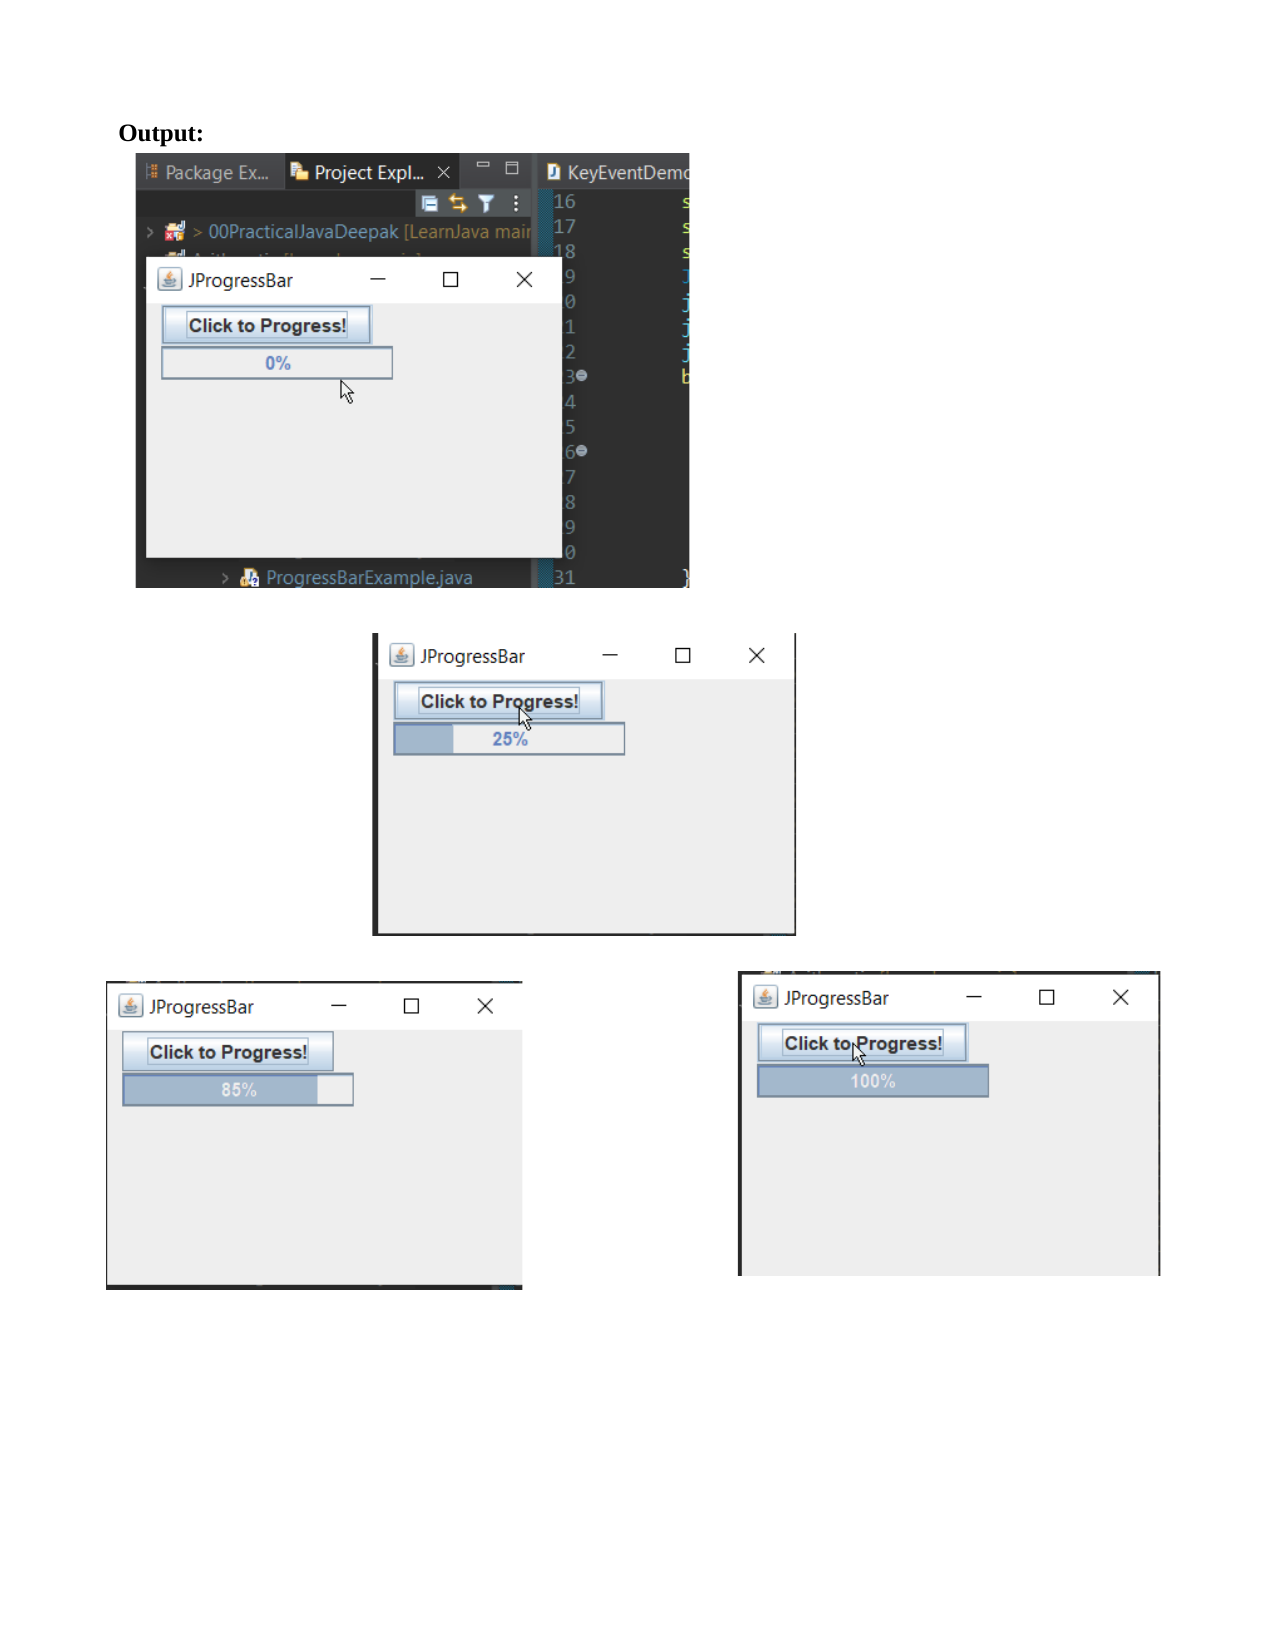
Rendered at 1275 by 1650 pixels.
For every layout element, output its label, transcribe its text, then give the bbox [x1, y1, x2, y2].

picture [135, 153, 690, 588]
picture [372, 633, 797, 936]
picture [737, 971, 1161, 1276]
text Output: [118, 118, 1157, 147]
picture [106, 981, 523, 1290]
